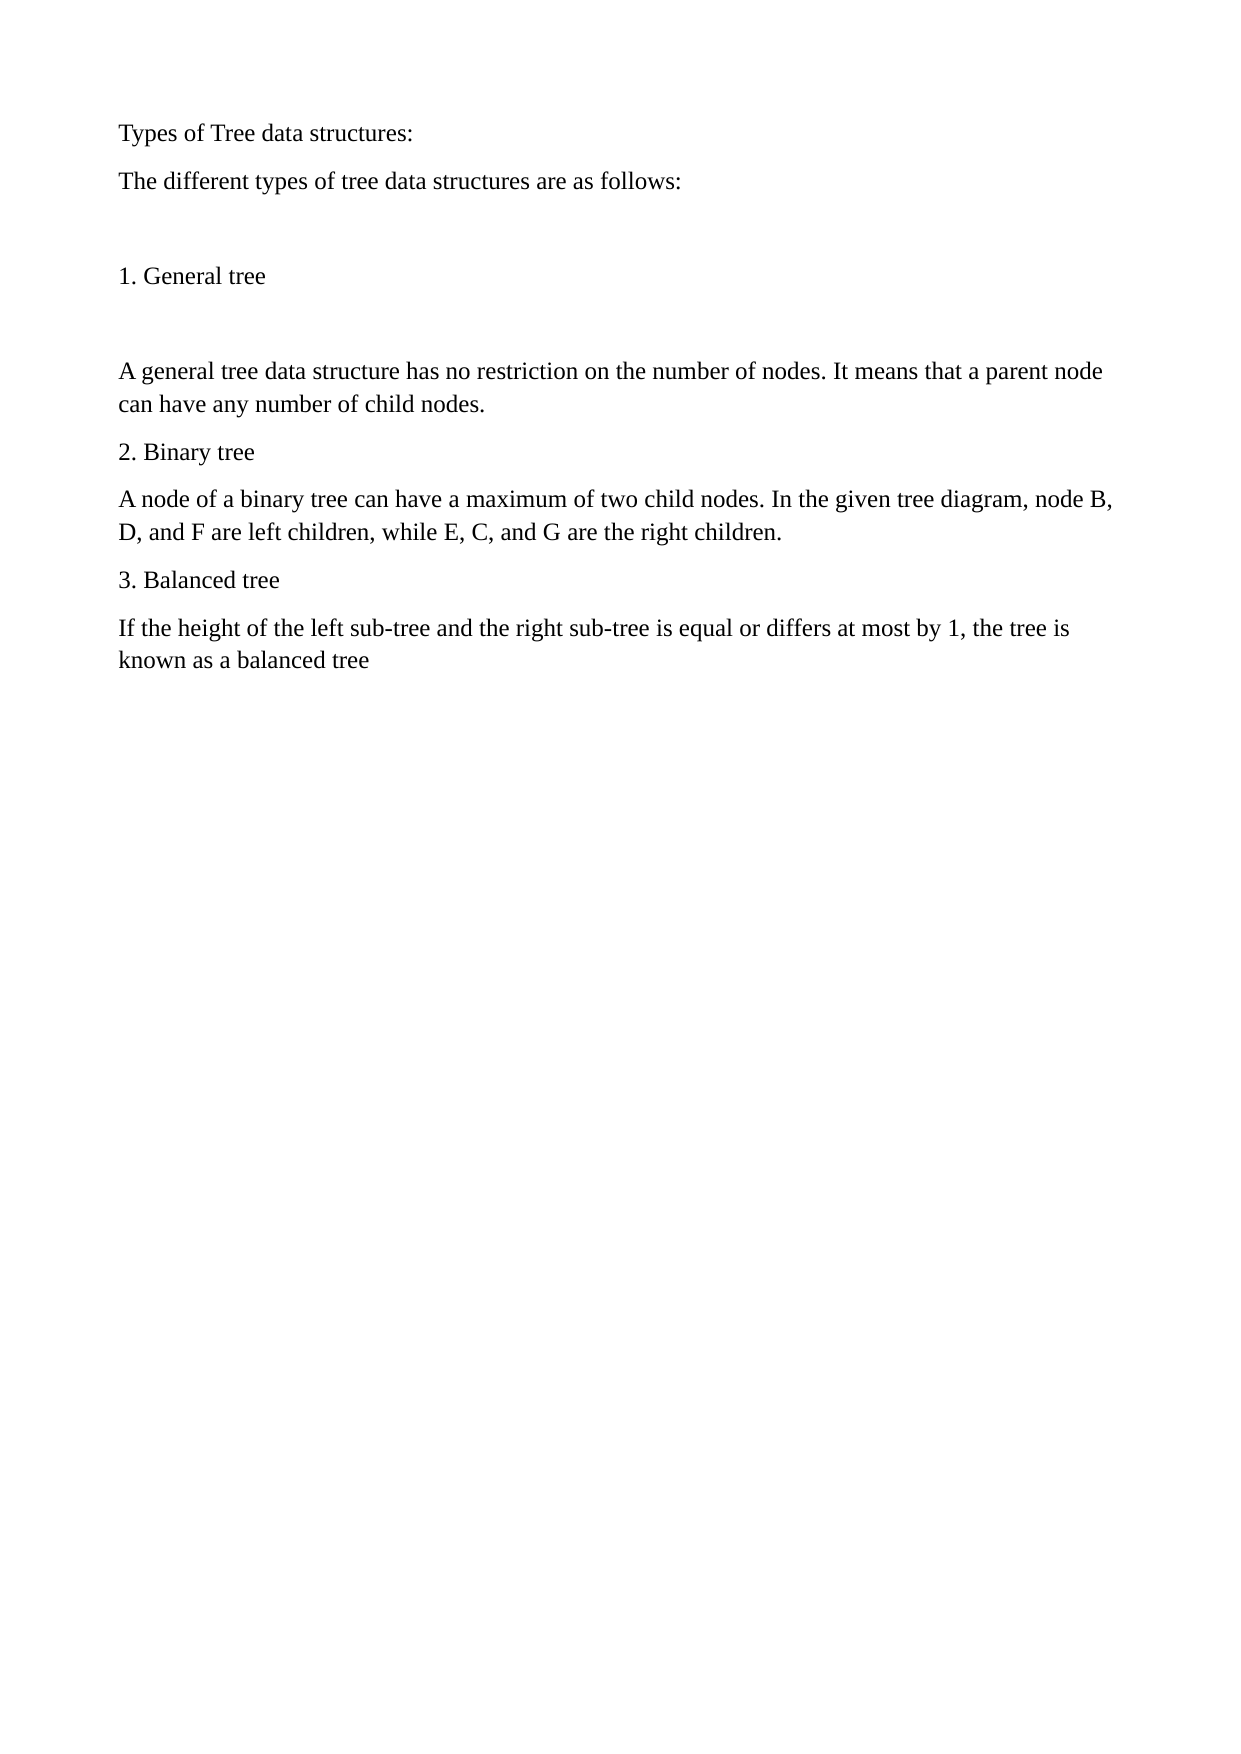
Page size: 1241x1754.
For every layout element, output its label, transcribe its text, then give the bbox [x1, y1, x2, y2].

text A node of a binary tree can have a maximum of two child nodes. In the given tree diagram, node B, D, and F are left children, while E, C, and G are the right children. [118, 484, 1122, 546]
text The different types of tree data structures are as follows: [118, 166, 1122, 194]
text If the height of the left sub-tree and the right sub-tree is equal or differs at most by 1, the tree is known as a balanced tree [118, 613, 1122, 674]
text A general tree data structure has no restriction on the number of nodes. It means that a parent node can have any number of child nodes. [118, 356, 1122, 418]
text 3. Balanced tree [118, 565, 1122, 594]
text 1. General tree [118, 261, 1122, 290]
text Types of Tree data structures: [118, 118, 1122, 147]
text 2. Binary tree [118, 437, 1122, 466]
